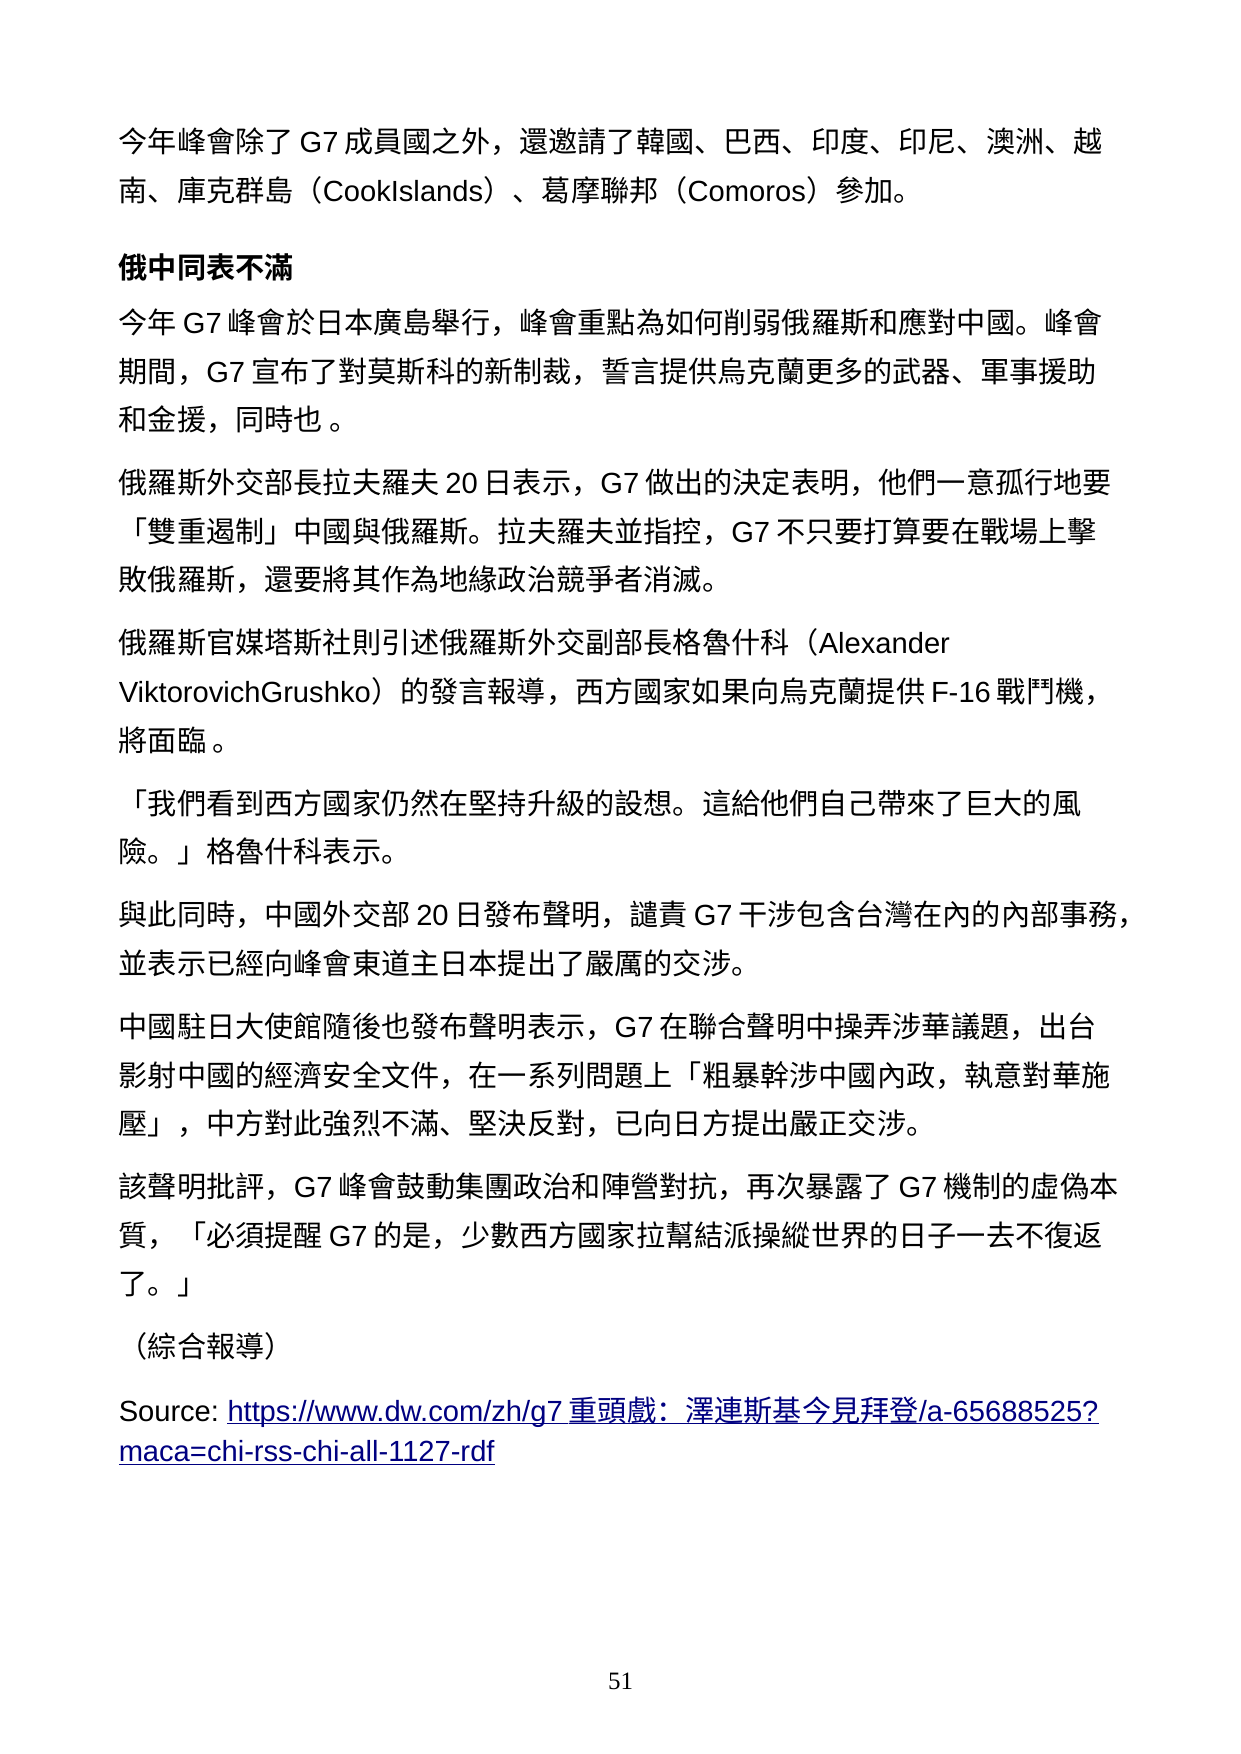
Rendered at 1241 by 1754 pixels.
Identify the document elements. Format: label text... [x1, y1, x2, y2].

text （綜合報導） [118, 1324, 1122, 1366]
text 俄羅斯官媒塔斯社則引述俄羅斯外交副部長格魯什科（Alexander ViktorovichGrushko）的發言報導，西方國家如果向烏克蘭提供F-16戰鬥機，將面臨 。 [118, 620, 1122, 759]
text Source: https://www.dw.com/zh/g7重頭戲：澤連斯基今見拜登/a-65688525?maca=chi-rss-chi-all-1127-rdf [118, 1387, 1122, 1468]
subtitle 俄中同表不滿 [118, 245, 1122, 287]
text 今年峰會除了G7成員國之外，還邀請了韓國、巴西、印度、印尼、澳洲、越南、庫克群島（CookIslands）、葛摩聯邦（Comoros）參加。 [118, 118, 1122, 209]
text 中國駐日大使館隨後也發布聲明表示，G7在聯合聲明中操弄涉華議題，出台影射中國的經濟安全文件，在一系列問題上「粗暴幹涉中國內政，執意對華施壓」，中方對此強烈不滿、堅決反對，已向日方提出嚴正交涉。 [118, 1003, 1122, 1143]
text 該聲明批評，G7峰會鼓動集團政治和陣營對抗，再次暴露了G7機制的虛偽本質，「必須提醒G7的是，少數西方國家拉幫結派操縱世界的日子一去不復返了。」 [118, 1164, 1122, 1303]
text 與此同時，中國外交部20日發布聲明，譴責G7干涉包含台灣在內的內部事務，並表示已經向峰會東道主日本提出了嚴厲的交涉。 [118, 892, 1122, 983]
text 俄羅斯外交部長拉夫羅夫20日表示，G7做出的決定表明，他們一意孤行地要「雙重遏制」中國與俄羅斯。拉夫羅夫並指控，G7不只要打算要在戰場上擊敗俄羅斯，還要將其作為地緣政治競爭者消滅。 [118, 460, 1122, 599]
text 「我們看到西方國家仍然在堅持升級的設想。這給他們自己帶來了巨大的風險。」格魯什科表示。 [118, 780, 1122, 871]
text 今年G7峰會於日本廣島舉行，峰會重點為如何削弱俄羅斯和應對中國。峰會期間，G7宣布了對莫斯科的新制裁，誓言提供烏克蘭更多的武器、軍事援助和金援，同時也 。 [118, 299, 1122, 439]
